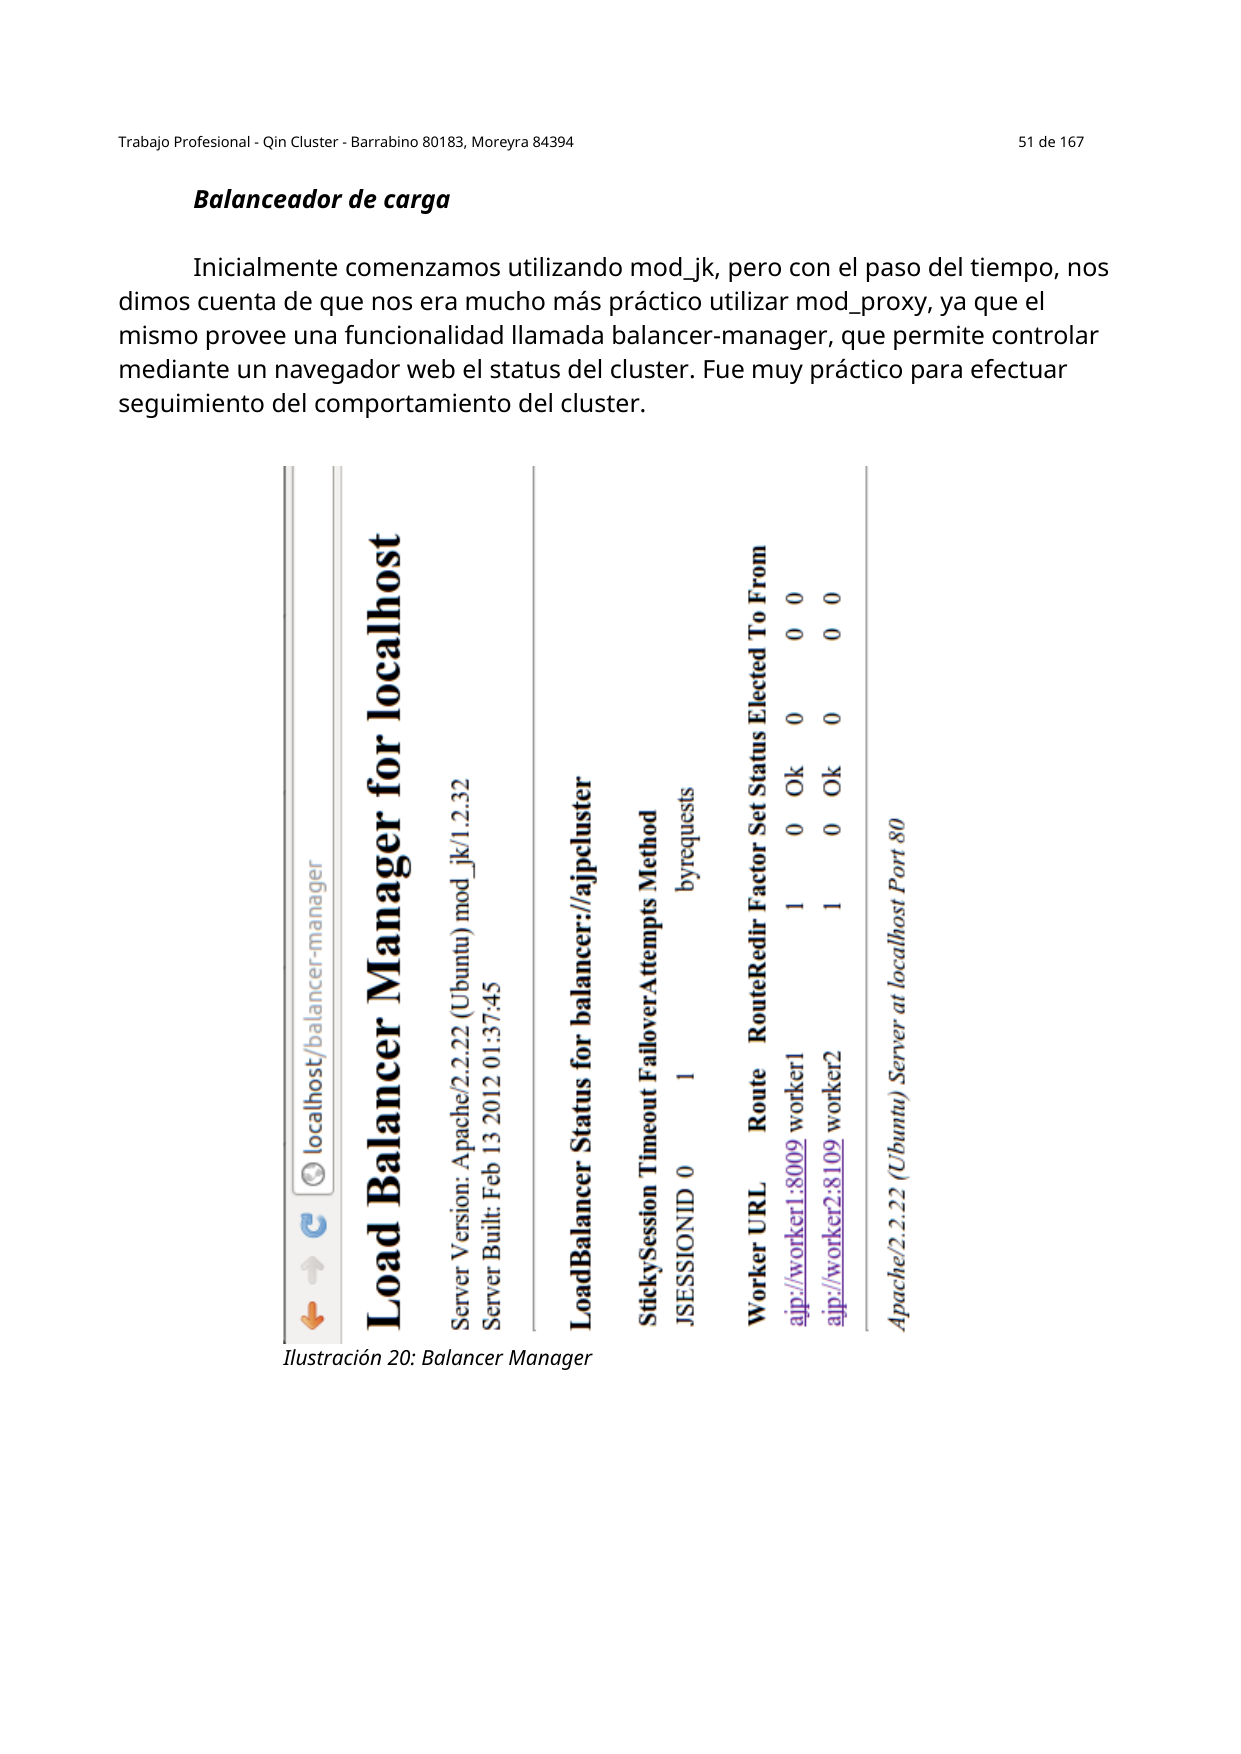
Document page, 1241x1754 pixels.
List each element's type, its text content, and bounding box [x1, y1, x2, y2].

text Balanceador de carga [118, 182, 1122, 216]
text Inicialmente comenzamos utilizando mod_jk, pero con el paso del tiempo, nos dimos cuenta de que nos era mucho más práctico utilizar mod_proxy, ya que el mismo provee una funcionalidad llamada balancer-manager, que permite controlar mediante un navegador web el status del cluster. Fue muy práctico para efectuar seguimiento del comportamiento del cluster. [118, 250, 1122, 420]
text Ilustración 20: Balancer Manager [283, 1344, 957, 1372]
picture [283, 466, 958, 1344]
